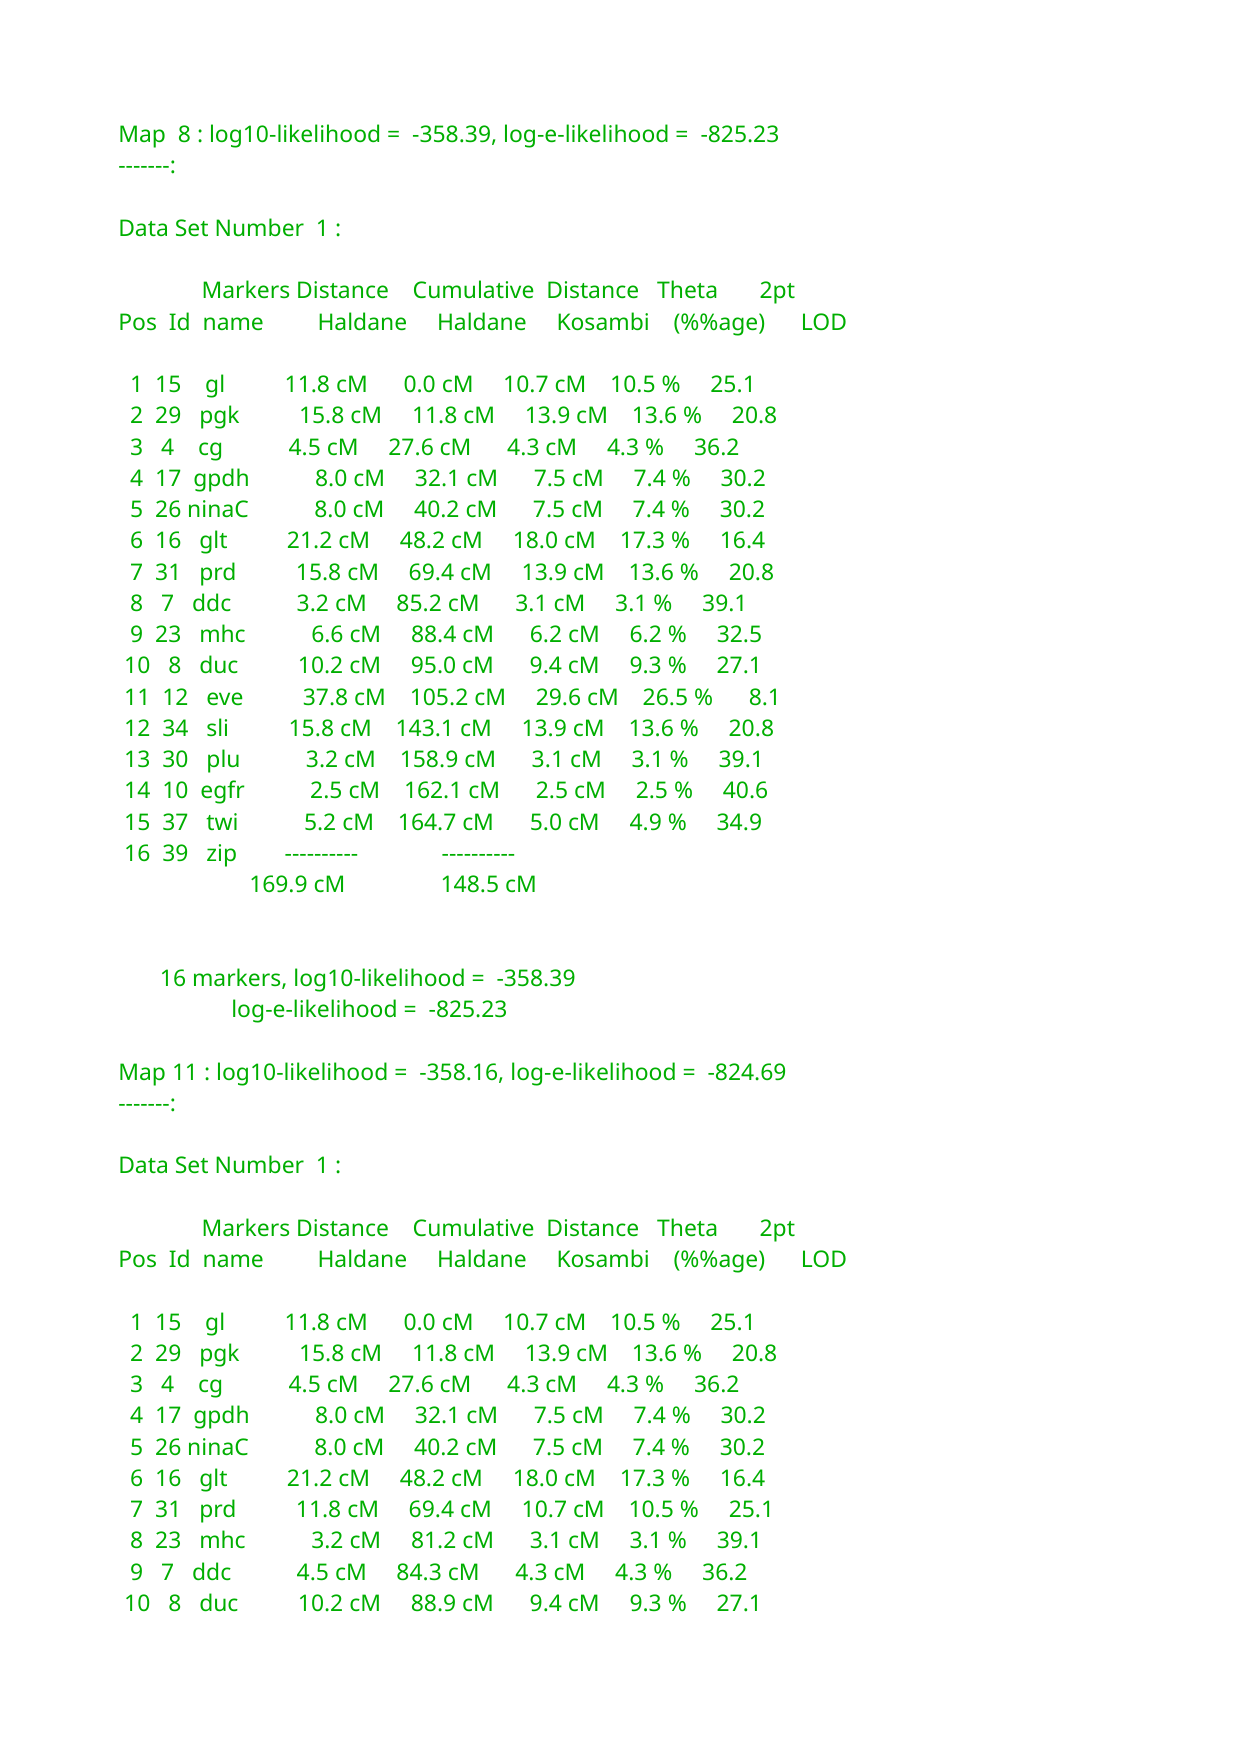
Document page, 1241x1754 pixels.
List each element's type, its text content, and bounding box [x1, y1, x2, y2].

text Pos Id name Haldane Haldane Kosambi (%%age) LOD [118, 1243, 1122, 1274]
text 1 15 gl 11.8 cM 0.0 cM 10.7 cM 10.5 % 25.1 [118, 1306, 1122, 1337]
text 9 7 ddc 4.5 cM 84.3 cM 4.3 cM 4.3 % 36.2 [118, 1556, 1122, 1587]
text Data Set Number 1 : [118, 1149, 1122, 1181]
text 5 26 ninaC 8.0 cM 40.2 cM 7.5 cM 7.4 % 30.2 [118, 1431, 1122, 1462]
text 16 markers, log10-likelihood = -358.39 [118, 962, 1122, 993]
text 2 29 pgk 15.8 cM 11.8 cM 13.9 cM 13.6 % 20.8 [118, 1337, 1122, 1368]
text 9 23 mhc 6.6 cM 88.4 cM 6.2 cM 6.2 % 32.5 [118, 618, 1122, 649]
text 1 15 gl 11.8 cM 0.0 cM 10.7 cM 10.5 % 25.1 [118, 368, 1122, 399]
text Markers Distance Cumulative Distance Theta 2pt [118, 1212, 1122, 1243]
text 15 37 twi 5.2 cM 164.7 cM 5.0 cM 4.9 % 34.9 [118, 806, 1122, 837]
text 12 34 sli 15.8 cM 143.1 cM 13.9 cM 13.6 % 20.8 [118, 712, 1122, 743]
text 11 12 eve 37.8 cM 105.2 cM 29.6 cM 26.5 % 8.1 [118, 681, 1122, 712]
text 14 10 egfr 2.5 cM 162.1 cM 2.5 cM 2.5 % 40.6 [118, 774, 1122, 806]
text 5 26 ninaC 8.0 cM 40.2 cM 7.5 cM 7.4 % 30.2 [118, 493, 1122, 524]
text -------: [118, 1087, 1122, 1118]
text 2 29 pgk 15.8 cM 11.8 cM 13.9 cM 13.6 % 20.8 [118, 399, 1122, 431]
text 10 8 duc 10.2 cM 88.9 cM 9.4 cM 9.3 % 27.1 [118, 1587, 1122, 1618]
text Map 8 : log10-likelihood = -358.39, log-e-likelihood = -825.23 [118, 118, 1122, 149]
text 16 39 zip ---------- ---------- [118, 837, 1122, 868]
text log-e-likelihood = -825.23 [118, 993, 1122, 1024]
text 169.9 cM 148.5 cM [118, 868, 1122, 899]
text 7 31 prd 15.8 cM 69.4 cM 13.9 cM 13.6 % 20.8 [118, 556, 1122, 587]
text Data Set Number 1 : [118, 212, 1122, 243]
text 6 16 glt 21.2 cM 48.2 cM 18.0 cM 17.3 % 16.4 [118, 524, 1122, 556]
text 8 7 ddc 3.2 cM 85.2 cM 3.1 cM 3.1 % 39.1 [118, 587, 1122, 618]
text -------: [118, 149, 1122, 181]
text 6 16 glt 21.2 cM 48.2 cM 18.0 cM 17.3 % 16.4 [118, 1462, 1122, 1493]
text 8 23 mhc 3.2 cM 81.2 cM 3.1 cM 3.1 % 39.1 [118, 1524, 1122, 1556]
text 10 8 duc 10.2 cM 95.0 cM 9.4 cM 9.3 % 27.1 [118, 649, 1122, 681]
text Markers Distance Cumulative Distance Theta 2pt [118, 274, 1122, 306]
text 3 4 cg 4.5 cM 27.6 cM 4.3 cM 4.3 % 36.2 [118, 431, 1122, 462]
text Pos Id name Haldane Haldane Kosambi (%%age) LOD [118, 306, 1122, 337]
text 13 30 plu 3.2 cM 158.9 cM 3.1 cM 3.1 % 39.1 [118, 743, 1122, 774]
text 3 4 cg 4.5 cM 27.6 cM 4.3 cM 4.3 % 36.2 [118, 1368, 1122, 1399]
text 7 31 prd 11.8 cM 69.4 cM 10.7 cM 10.5 % 25.1 [118, 1493, 1122, 1524]
text Map 11 : log10-likelihood = -358.16, log-e-likelihood = -824.69 [118, 1056, 1122, 1087]
text 4 17 gpdh 8.0 cM 32.1 cM 7.5 cM 7.4 % 30.2 [118, 462, 1122, 493]
text 4 17 gpdh 8.0 cM 32.1 cM 7.5 cM 7.4 % 30.2 [118, 1399, 1122, 1431]
